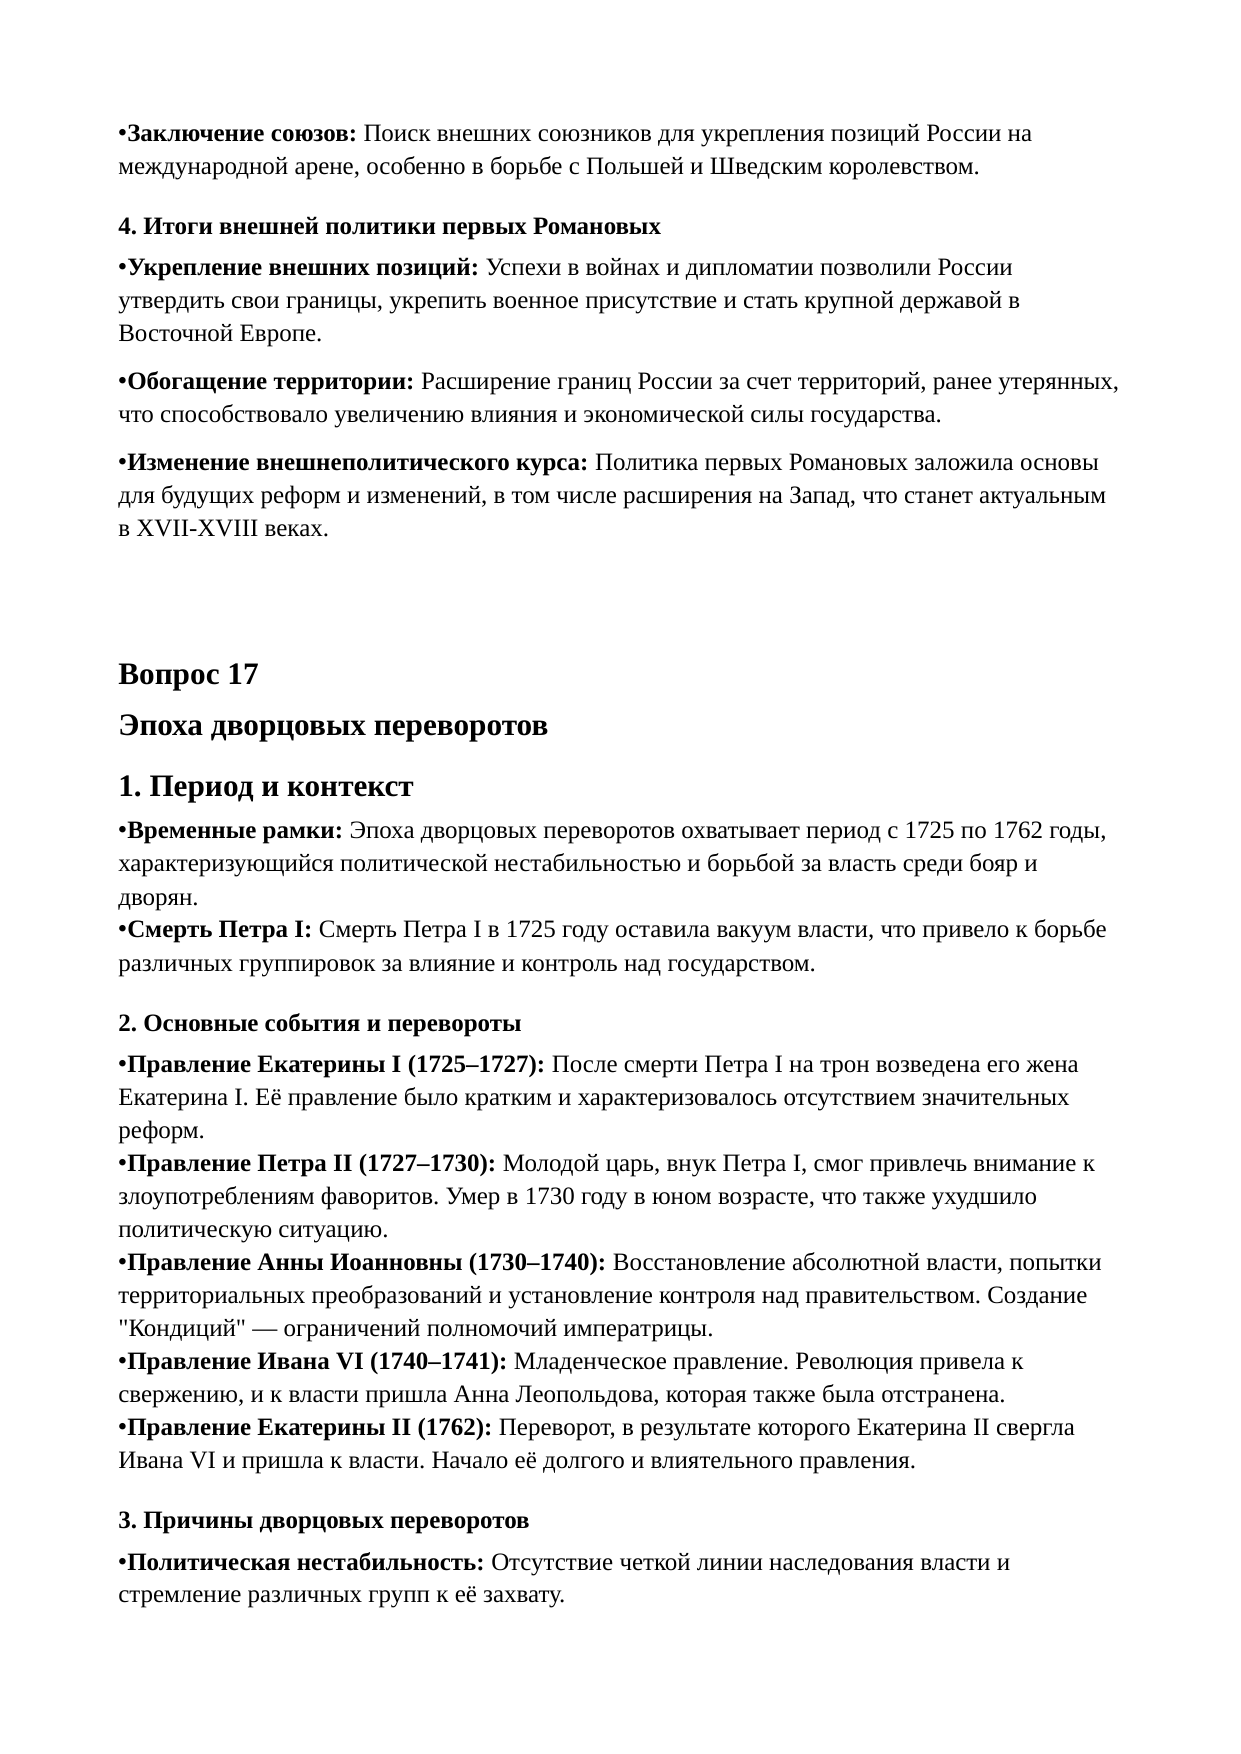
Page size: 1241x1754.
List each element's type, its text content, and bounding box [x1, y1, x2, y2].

subtitle 2. Основные события и перевороты [118, 1008, 1122, 1036]
subtitle 3. Причины дворцовых переворотов [118, 1505, 1122, 1534]
subtitle Эпоха дворцовых переворотов [118, 706, 1122, 742]
list Правление Петра II (1727–1730): Молодой царь, внук Петра I, смог привлечь внимание к злоупотреблениям фаворитов. Умер в 1730 году в юном возрасте, что также ухудшило политическую ситуацию. [118, 1148, 1122, 1243]
list Заключение союзов: Поиск внешних союзников для укрепления позиций России на международной арене, особенно в борьбе с Польшей и Шведским королевством. [118, 118, 1122, 180]
list Обогащение территории: Расширение границ России за счет территорий, ранее утерянных, что способствовало увеличению влияния и экономической силы государства. [118, 366, 1122, 428]
list Правление Екатерины I (1725–1727): После смерти Петра I на трон возведена его жена Екатерина I. Её правление было кратким и характеризовалось отсутствием значительных реформ. [118, 1049, 1122, 1144]
subtitle 4. Итоги внешней политики первых Романовых [118, 211, 1122, 240]
list Правление Анны Иоанновны (1730–1740): Восстановление абсолютной власти, попытки территориальных преобразований и установление контроля над правительством. Создание "Кондиций" — ограничений полномочий императрицы. [118, 1247, 1122, 1342]
subtitle 1. Период и контекст [118, 767, 1122, 803]
list Изменение внешнеполитического курса: Политика первых Романовых заложила основы для будущих реформ и изменений, в том числе расширения на Запад, что станет актуальным в XVII-XVIII веках. [118, 447, 1122, 542]
text Вопрос 17 [118, 656, 1122, 692]
list Укрепление внешних позиций: Успехи в войнах и дипломатии позволили России утвердить свои границы, укрепить военное присутствие и стать крупной державой в Восточной Европе. [118, 252, 1122, 347]
list Смерть Петра I: Смерть Петра I в 1725 году оставила вакуум власти, что привело к борьбе различных группировок за влияние и контроль над государством. [118, 914, 1122, 976]
list Временные рамки: Эпоха дворцовых переворотов охватывает период с 1725 по 1762 годы, характеризующийся политической нестабильностью и борьбой за власть среди бояр и дворян. [118, 816, 1122, 910]
list Правление Екатерины II (1762): Переворот, в результате которого Екатерина II свергла Ивана VI и пришла к власти. Начало её долгого и влиятельного правления. [118, 1412, 1122, 1474]
list Политическая нестабильность: Отсутствие четкой линии наследования власти и стремление различных групп к её захвату. [118, 1547, 1122, 1608]
list Правление Ивана VI (1740–1741): Младенческое правление. Революция привела к свержению, и к власти пришла Анна Леопольдова, которая также была отстранена. [118, 1346, 1122, 1408]
